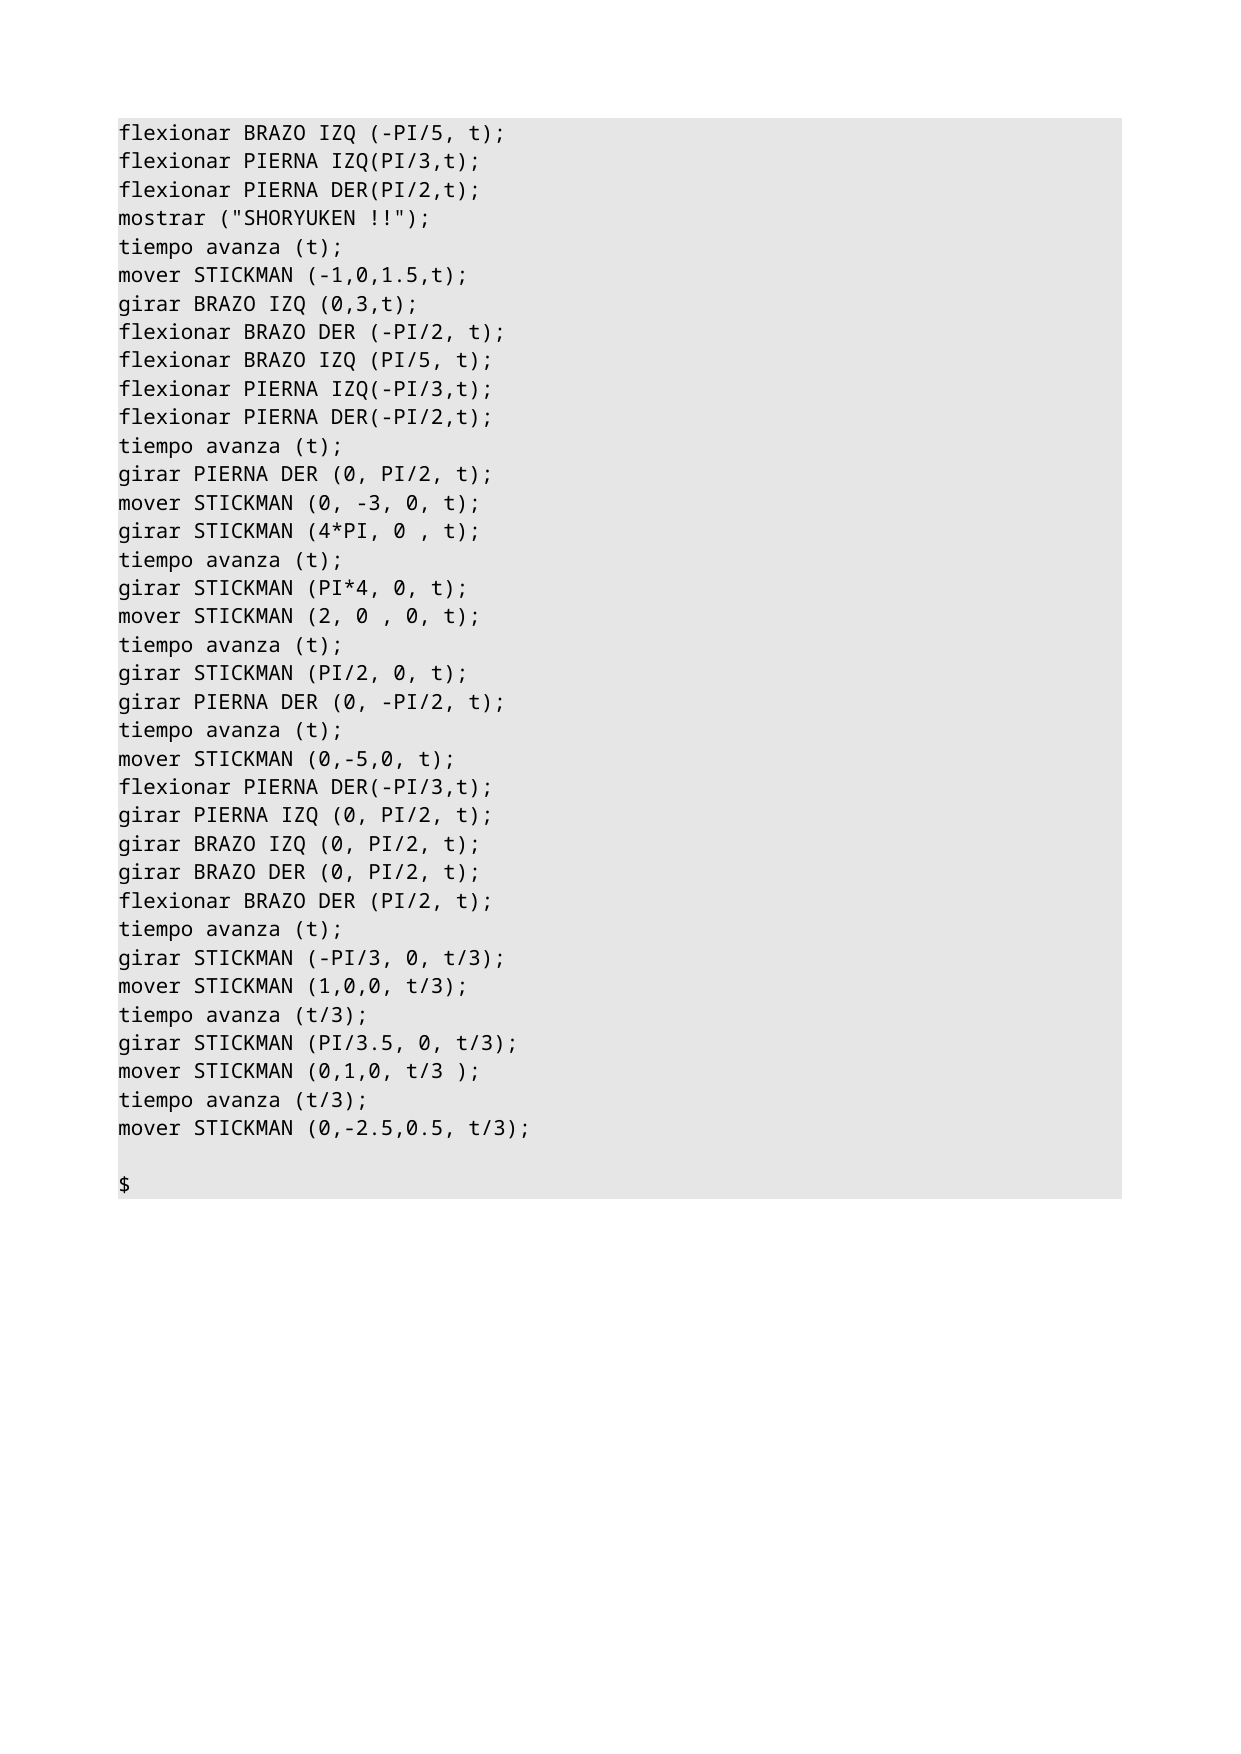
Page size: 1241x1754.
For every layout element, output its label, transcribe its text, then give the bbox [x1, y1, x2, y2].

text girar STICKMAN (PI/2, 0, t); [118, 658, 1122, 687]
text mover STICKMAN (-1,0,1.5,t); [118, 260, 1122, 289]
text $ [118, 1170, 1122, 1199]
text tiempo avanza (t/3); [118, 1085, 1122, 1113]
text flexionar PIERNA DER(-PI/2,t); [118, 402, 1122, 431]
text mostrar ("SHORYUKEN !!"); [118, 203, 1122, 232]
text flexionar PIERNA DER(PI/2,t); [118, 175, 1122, 203]
text girar STICKMAN (PI/3.5, 0, t/3); [118, 1028, 1122, 1057]
text flexionar BRAZO DER (PI/2, t); [118, 886, 1122, 914]
text flexionar PIERNA DER(-PI/3,t); [118, 772, 1122, 801]
text girar BRAZO IZQ (0,3,t); [118, 289, 1122, 317]
text tiempo avanza (t); [118, 914, 1122, 943]
text girar BRAZO DER (0, PI/2, t); [118, 857, 1122, 886]
text mover STICKMAN (0,-5,0, t); [118, 744, 1122, 772]
text tiempo avanza (t); [118, 715, 1122, 744]
text girar STICKMAN (4*PI, 0 , t); [118, 516, 1122, 545]
text tiempo avanza (t); [118, 431, 1122, 459]
text flexionar PIERNA IZQ(PI/3,t); [118, 147, 1122, 175]
text flexionar PIERNA IZQ(-PI/3,t); [118, 374, 1122, 402]
text girar STICKMAN (-PI/3, 0, t/3); [118, 943, 1122, 971]
text tiempo avanza (t); [118, 545, 1122, 573]
text flexionar BRAZO IZQ (-PI/5, t); [118, 118, 1122, 147]
text girar PIERNA IZQ (0, PI/2, t); [118, 801, 1122, 829]
text flexionar BRAZO IZQ (PI/5, t); [118, 346, 1122, 374]
text mover STICKMAN (1,0,0, t/3); [118, 971, 1122, 1000]
text tiempo avanza (t/3); [118, 1000, 1122, 1028]
text mover STICKMAN (0,-2.5,0.5, t/3); [118, 1113, 1122, 1142]
text girar PIERNA DER (0, -PI/2, t); [118, 687, 1122, 715]
text mover STICKMAN (0,1,0, t/3 ); [118, 1057, 1122, 1085]
text tiempo avanza (t); [118, 630, 1122, 658]
text flexionar BRAZO DER (-PI/2, t); [118, 317, 1122, 346]
text girar BRAZO IZQ (0, PI/2, t); [118, 829, 1122, 857]
text girar PIERNA DER (0, PI/2, t); [118, 459, 1122, 488]
text girar STICKMAN (PI*4, 0, t); [118, 573, 1122, 602]
text tiempo avanza (t); [118, 232, 1122, 260]
text mover STICKMAN (0, -3, 0, t); [118, 488, 1122, 516]
text mover STICKMAN (2, 0 , 0, t); [118, 602, 1122, 630]
